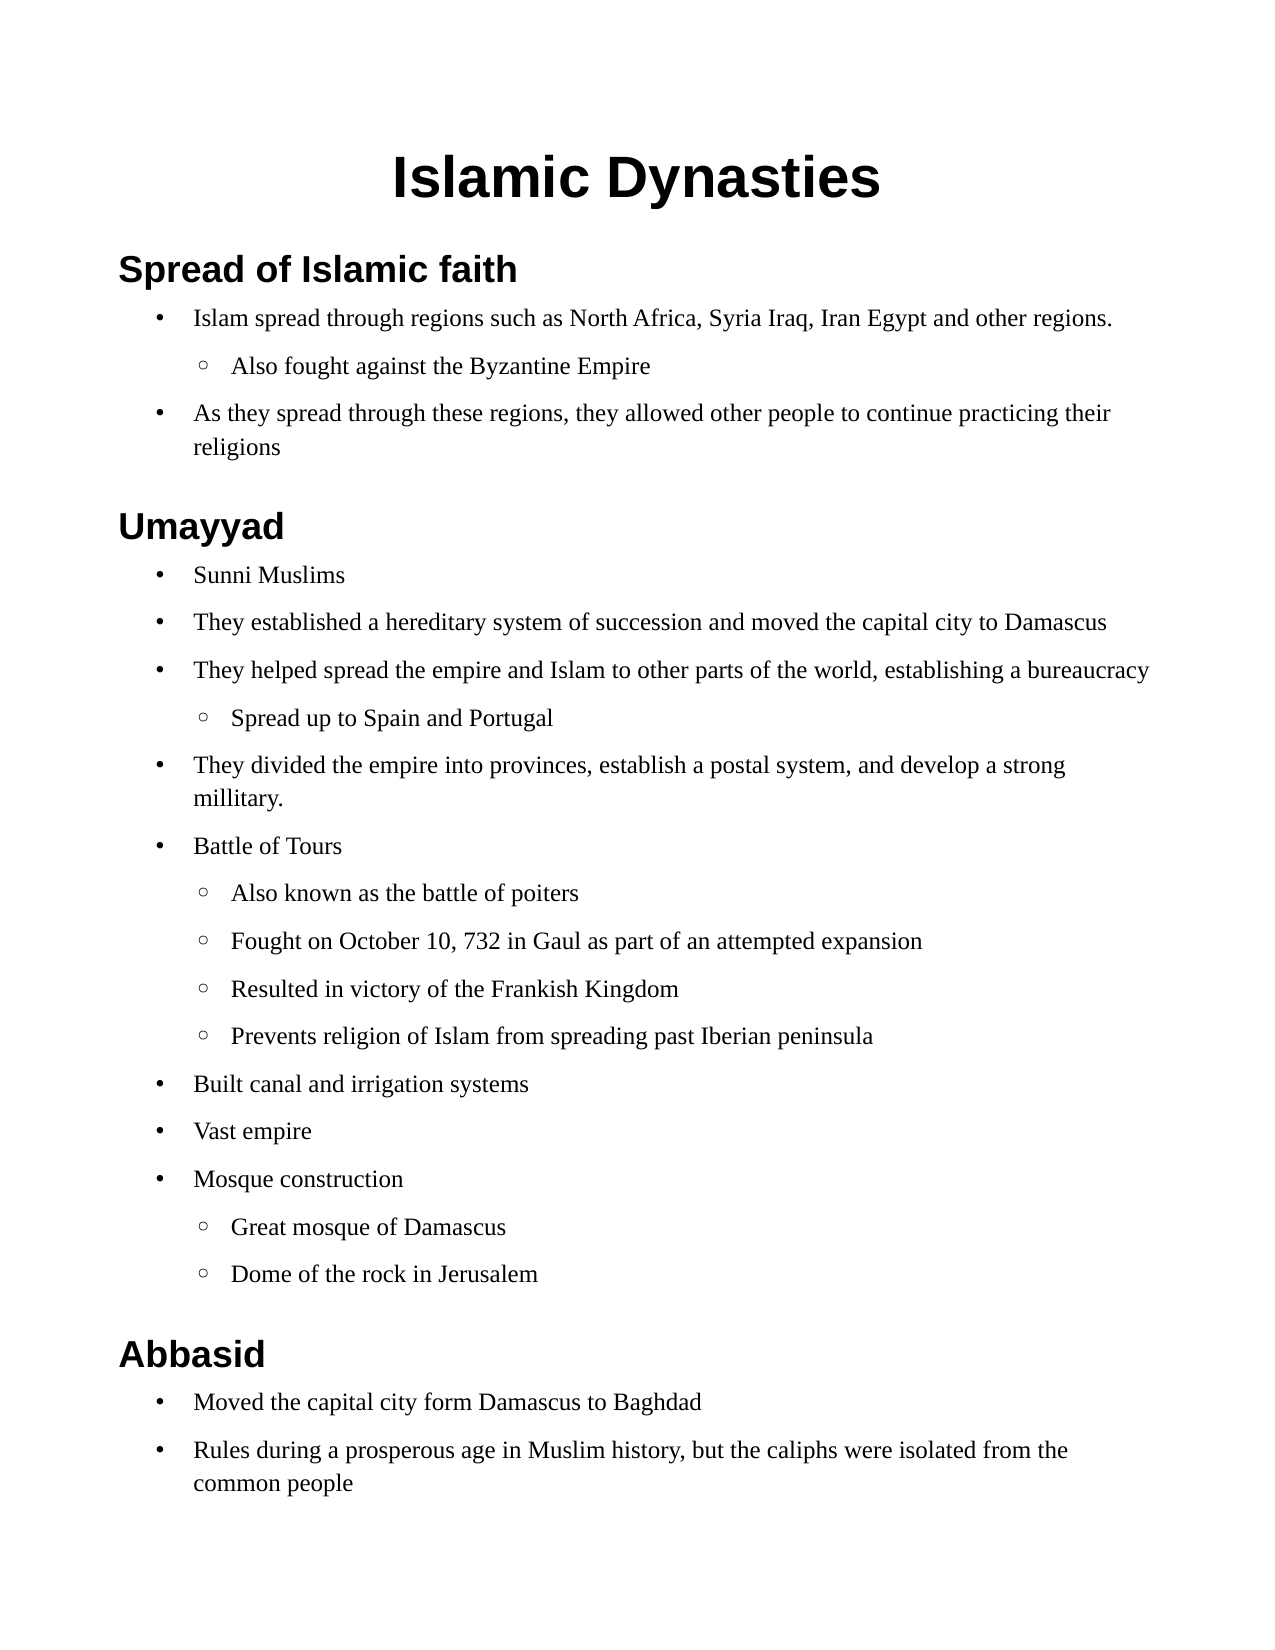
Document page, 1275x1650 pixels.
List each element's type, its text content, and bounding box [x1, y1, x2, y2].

list Mosque construction [156, 1164, 1157, 1193]
list Built canal and irrigation systems [156, 1069, 1157, 1098]
list Prevents religion of Islam from spreading past Iberian peninsula [193, 1021, 1157, 1050]
list They divided the empire into provinces, establish a postal system, and develop a strong millitary. [156, 750, 1157, 812]
list Resulted in victory of the Frankish Kingdom [193, 974, 1157, 1002]
list Rules during a prosperous age in Muslim history, but the caliphs were isolated from the common people [156, 1435, 1157, 1497]
list Islam spread through regions such as North Africa, Syria Iraq, Iran Egypt and other regions. [156, 303, 1157, 332]
list Spread up to Spain and Portugal [193, 703, 1157, 731]
subtitle Umayyad [118, 504, 1157, 547]
list Sunni Muslims [156, 560, 1157, 588]
list Also fought against the Byzantine Empire [193, 351, 1157, 380]
list Also known as the battle of poiters [193, 878, 1157, 907]
subtitle Spread of Islamic faith [118, 248, 1157, 291]
list Moved the capital city form Damascus to Baghdad [156, 1387, 1157, 1416]
subtitle Abbasid [118, 1332, 1157, 1375]
list They helped spread the empire and Islam to other parts of the world, establishing a bureaucracy [156, 655, 1157, 684]
list Great mosque of Damascus [193, 1212, 1157, 1240]
list As they spread through these regions, they allowed other people to continue practicing their religions [156, 398, 1157, 460]
list They established a hereditary system of succession and moved the capital city to Damascus [156, 607, 1157, 636]
list Dome of the rock in Jerusalem [193, 1259, 1157, 1288]
list Battle of Tours [156, 831, 1157, 859]
list Fought on October 10, 732 in Gaul as part of an attempted expansion [193, 926, 1157, 955]
title Islamic Dynasties [118, 143, 1157, 210]
list Vast empire [156, 1116, 1157, 1145]
